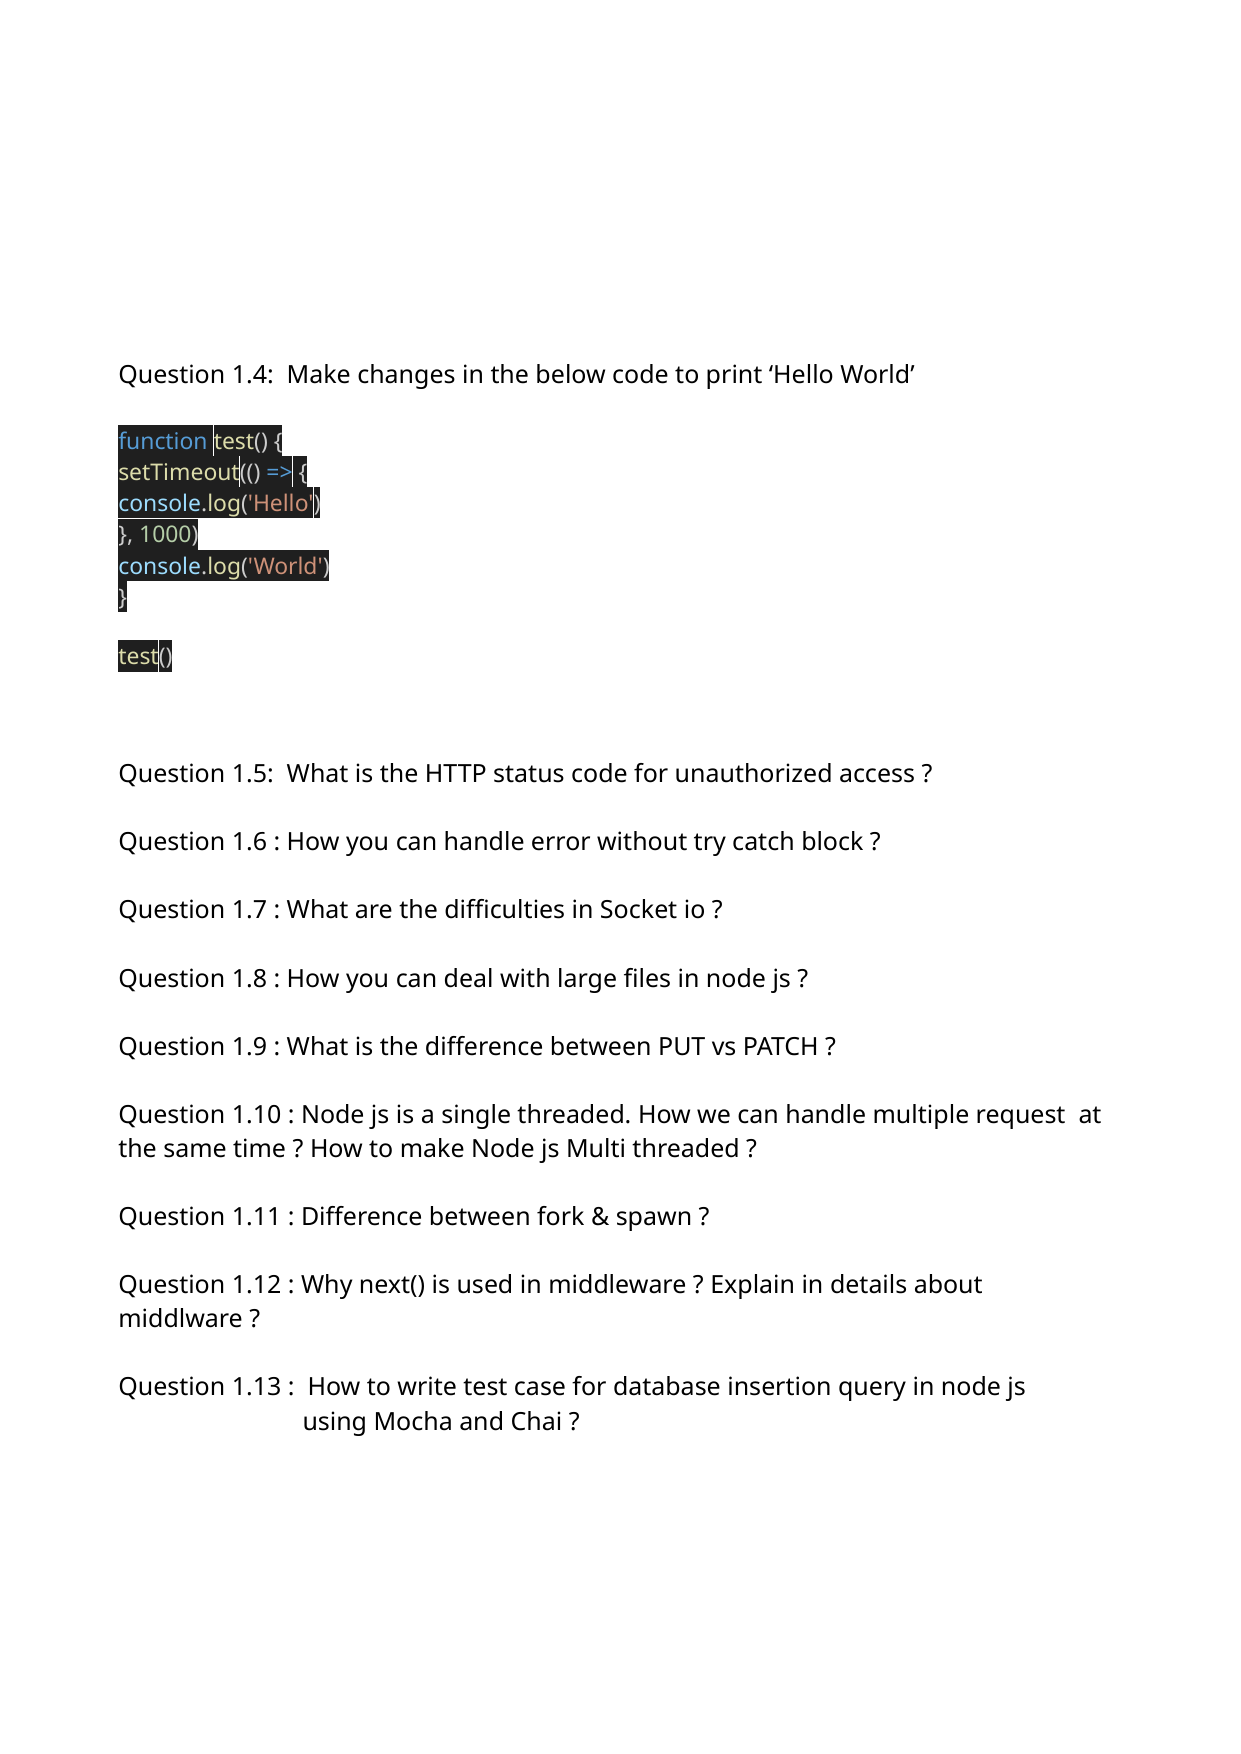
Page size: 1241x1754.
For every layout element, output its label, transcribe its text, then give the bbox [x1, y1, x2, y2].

text Question 1.9 : What is the difference between PUT vs PATCH ? [118, 1028, 1122, 1062]
text Question 1.5: What is the HTTP status code for unauthorized access ? [118, 756, 1122, 790]
text }, 1000) [118, 518, 1122, 550]
text Question 1.10 : Node js is a single threaded. How we can handle multiple request at the same time ? How to make Node js Multi threaded ? [118, 1097, 1122, 1165]
text console.log('World') [118, 550, 1122, 581]
text test() [118, 640, 1122, 672]
text Question 1.12 : Why next() is used in middleware ? Explain in details about middlware ? [118, 1267, 1122, 1335]
text Question 1.6 : How you can handle error without try catch block ? [118, 824, 1122, 858]
text Question 1.11 : Difference between fork & spawn ? [118, 1199, 1122, 1233]
text Question 1.4: Make changes in the below code to print ‘Hello World’ [118, 357, 1122, 391]
text Question 1.8 : How you can deal with large files in node js ? [118, 960, 1122, 994]
text Question 1.7 : What are the difficulties in Socket io ? [118, 892, 1122, 926]
text console.log('Hello') [118, 487, 1122, 518]
text Question 1.13 : How to write test case for database insertion query in node js using Mocha and Chai ? [118, 1369, 1122, 1437]
text setTimeout(() => { [118, 456, 1122, 487]
text function test() { [118, 425, 1122, 456]
text } [118, 581, 1122, 612]
